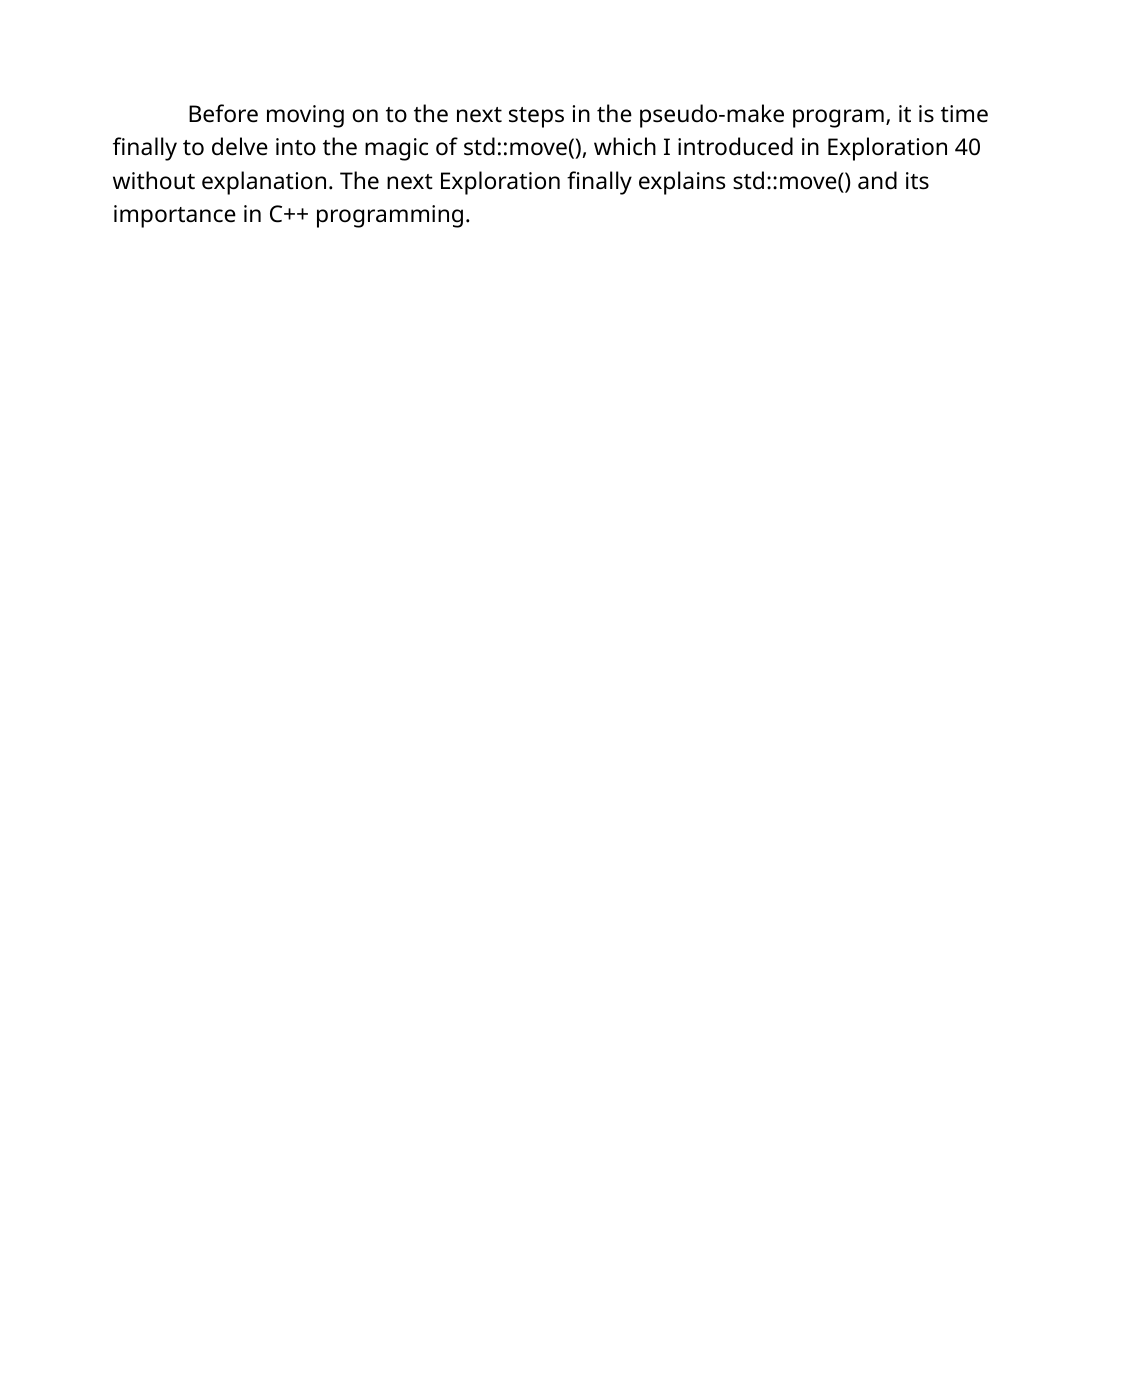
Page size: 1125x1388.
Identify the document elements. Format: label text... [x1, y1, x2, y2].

text Before moving on to the next steps in the pseudo-make program, it is time finally to delve into the magic of std::move(), which I introduced in Exploration 40 without explanation. The next Exploration finally explains std::move() and its importance in C++ programming. [112, 96, 1012, 229]
